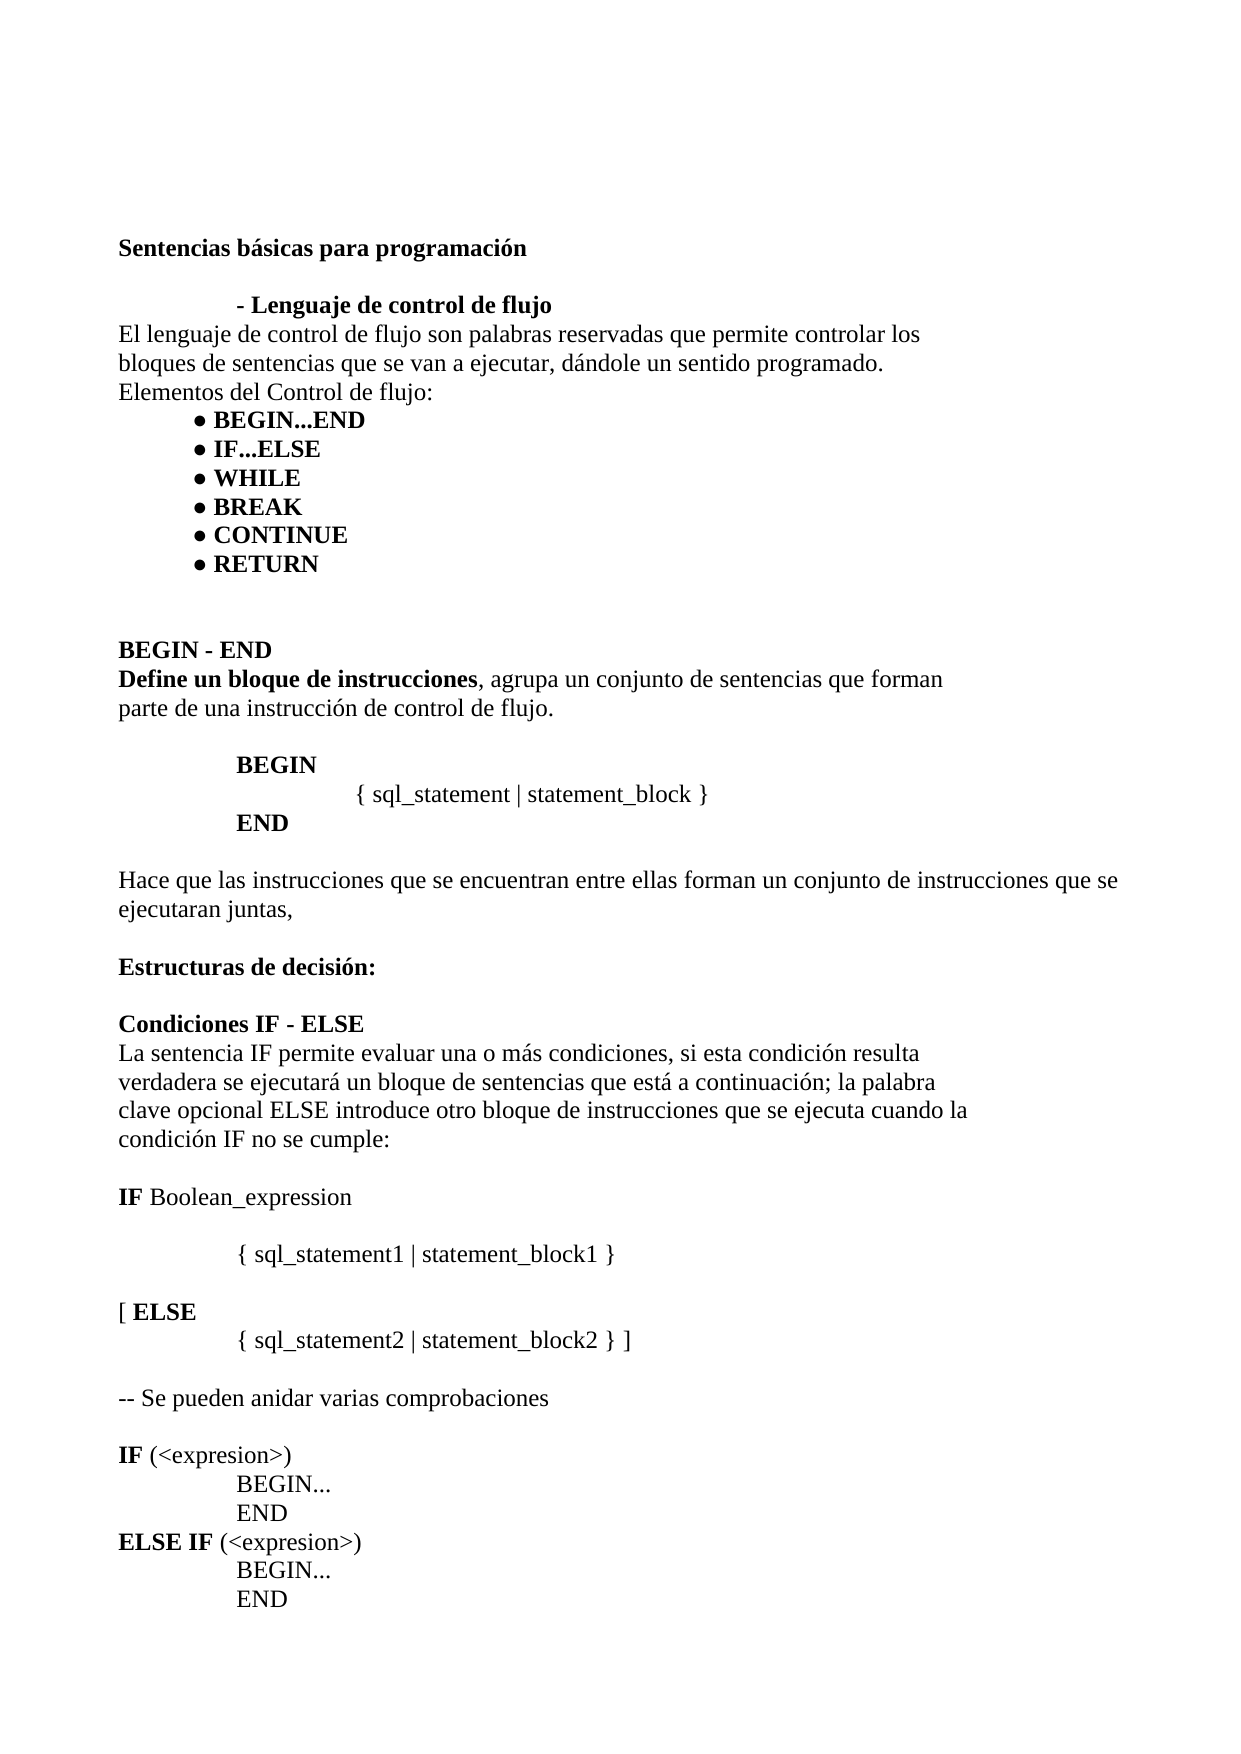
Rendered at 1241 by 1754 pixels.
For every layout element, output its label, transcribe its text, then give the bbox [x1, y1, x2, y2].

text ● RETURN [192, 549, 1122, 578]
text Elementos del Control de flujo: [118, 377, 1122, 406]
text { sql_statement1 | statement_block1 } [118, 1239, 1122, 1268]
text IF Boolean_expression [118, 1182, 1122, 1211]
text END [118, 1498, 1122, 1527]
text BEGIN - END [118, 636, 1122, 664]
text ELSE IF (<expresion>) [118, 1527, 1122, 1556]
text [ ELSE [118, 1297, 1122, 1326]
text BEGIN... [118, 1556, 1122, 1584]
text BEGIN... [118, 1469, 1122, 1498]
text parte de una instrucción de control de flujo. [118, 693, 1122, 722]
text ● BEGIN...END [192, 406, 1122, 434]
text END [118, 1584, 1122, 1613]
text IF (<expresion>) [118, 1441, 1122, 1469]
text La sentencia IF permite evaluar una o más condiciones, si esta condición resulta [118, 1038, 1122, 1067]
text ● WHILE [192, 463, 1122, 492]
text El lenguaje de control de flujo son palabras reservadas que permite controlar los [118, 319, 1122, 348]
text Estructuras de decisión: [118, 952, 1122, 981]
text ● BREAK [192, 492, 1122, 521]
text { sql_statement | statement_block } [236, 779, 1122, 808]
text Hace que las instrucciones que se encuentran entre ellas forman un conjunto de instrucciones que se ejecutaran juntas, [118, 866, 1122, 923]
text { sql_statement2 | statement_block2 } ] [118, 1326, 1122, 1354]
text BEGIN [236, 751, 1122, 779]
text Sentencias básicas para programación [118, 233, 1122, 262]
text bloques de sentencias que se van a ejecutar, dándole un sentido programado. [118, 348, 1122, 377]
text ● IF...ELSE [192, 434, 1122, 463]
text -- Se pueden anidar varias comprobaciones [118, 1383, 1122, 1412]
text Condiciones IF - ELSE [118, 1009, 1122, 1038]
text END [236, 808, 1122, 837]
text Define un bloque de instrucciones, agrupa un conjunto de sentencias que forman [118, 664, 1122, 693]
text condición IF no se cumple: [118, 1124, 1122, 1153]
text - Lenguaje de control de flujo [118, 291, 1122, 319]
text verdadera se ejecutará un bloque de sentencias que está a continuación; la palabra [118, 1067, 1122, 1096]
text clave opcional ELSE introduce otro bloque de instrucciones que se ejecuta cuando la [118, 1096, 1122, 1124]
text ● CONTINUE [192, 521, 1122, 549]
